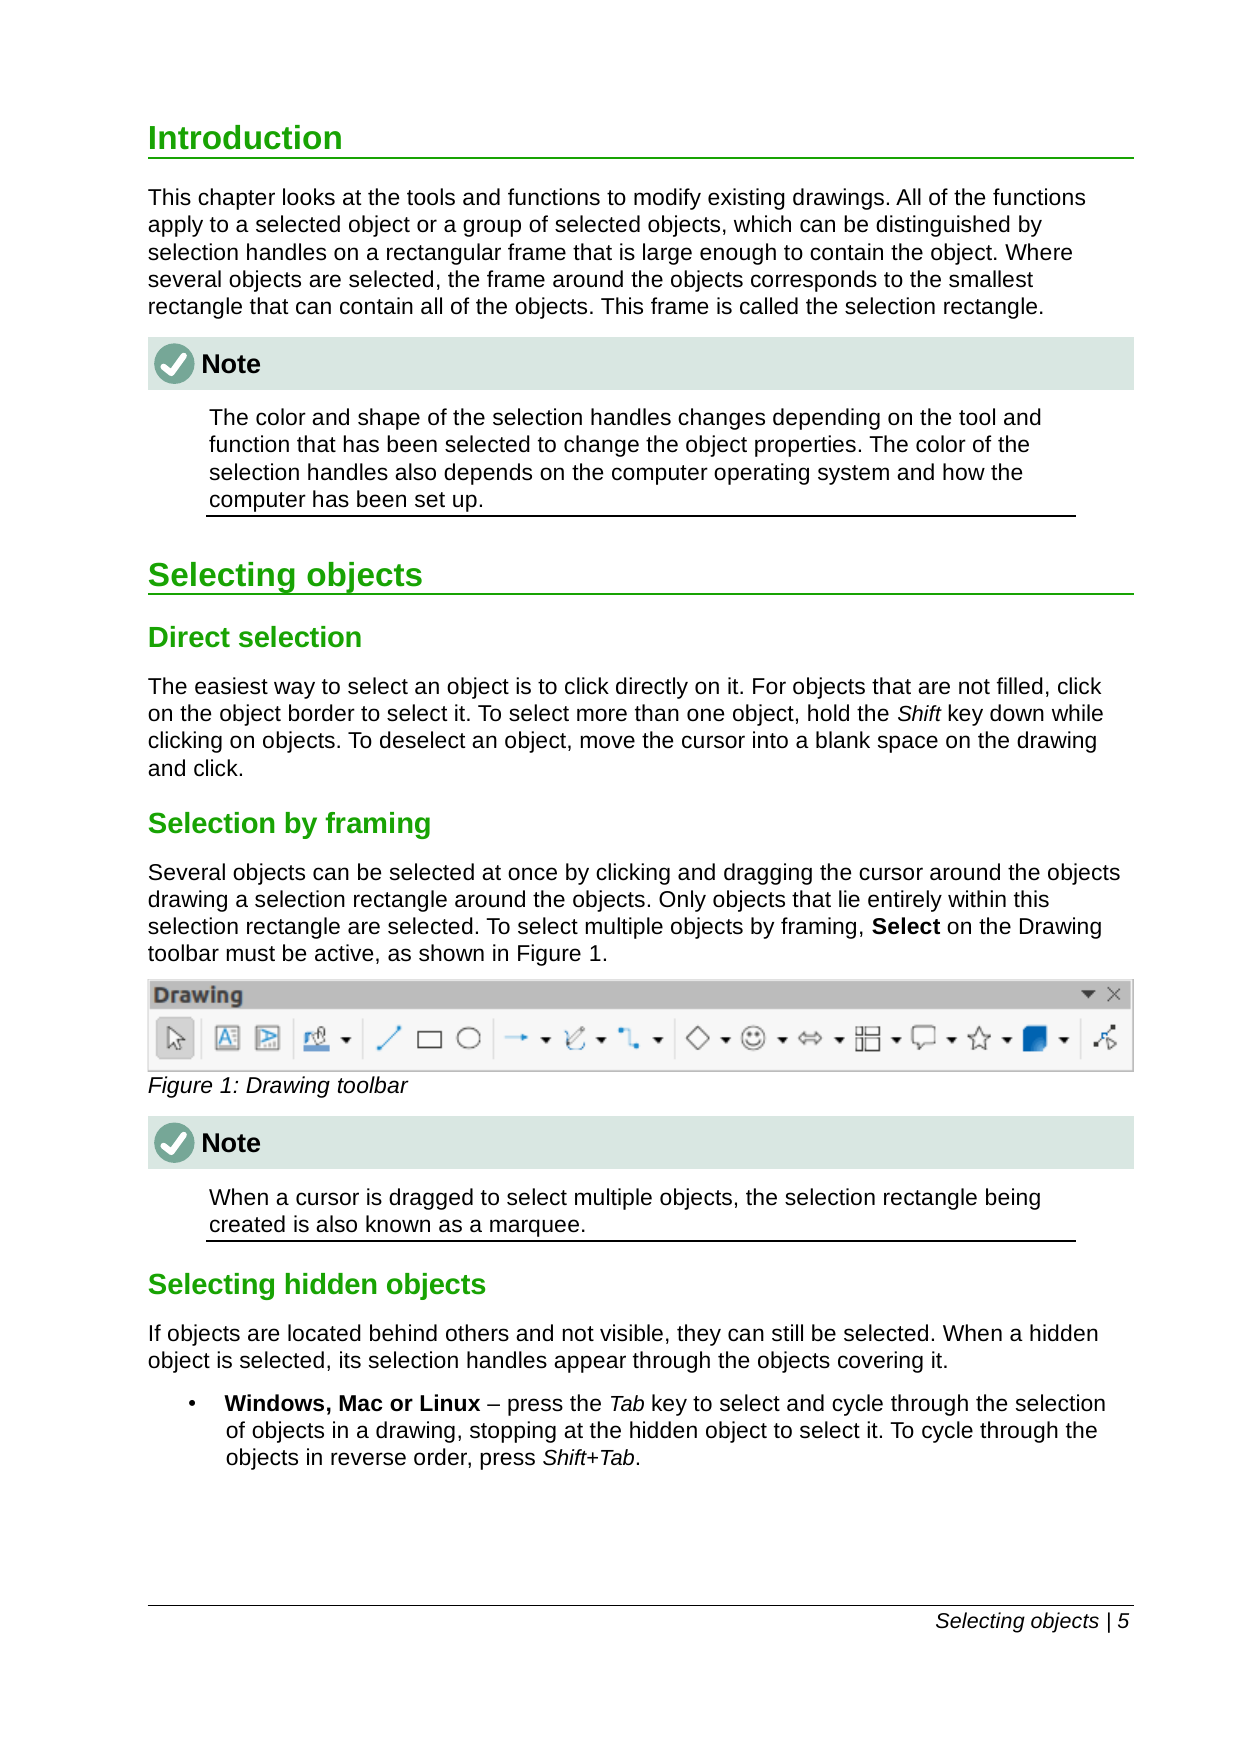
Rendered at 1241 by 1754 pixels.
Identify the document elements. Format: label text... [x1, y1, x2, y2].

picture [147, 979, 1134, 1072]
text When a cursor is dragged to select multiple objects, the selection rectangle being created is also known as a marquee. [206, 1180, 1076, 1240]
text This chapter looks at the tools and functions to modify existing drawings. All of the functions apply to a selected object or a group of selected objects, which can be distinguished by selection handles on a rectangular frame that is large enough to contain the object. Where several objects are selected, the frame around the objects corresponds to the smallest rectangle that can contain all of the objects. This frame is called the selection rectangle. [148, 184, 1134, 319]
subtitle Selection by framing [148, 806, 1134, 839]
subtitle Note [148, 337, 1134, 390]
text The easiest way to select an object is to click directly on it. For objects that are not filled, click on the object border to select it. To select more than one object, hold the Shift key down while clicking on objects. To deselect an object, move the cursor into a blank space on the drawing and click. [148, 673, 1134, 781]
subtitle Selecting hidden objects [148, 1267, 1134, 1301]
text If objects are located behind others and not visible, they can still be selected. When a hidden object is selected, its selection handles appear through the objects covering it. [148, 1319, 1134, 1373]
subtitle Note [148, 1116, 1134, 1169]
subtitle Introduction [148, 118, 1134, 157]
text Figure 1: Drawing toolbar [148, 1072, 1134, 1098]
text Several objects can be selected at once by clicking and dragging the cursor around the objects drawing a selection rectangle around the objects. Only objects that lie entirely within this selection rectangle are selected. To select multiple objects by framing, Select on the Drawing toolbar must be active, as shown in Figure 1. [148, 858, 1134, 967]
list Windows, Mac or Linux – press the Tab key to select and cycle through the selection of objects in a drawing, stopping at the hidden object to select it. To cycle through the objects in reverse order, press Shift+Tab. [185, 1386, 1134, 1470]
text The color and shape of the selection handles changes depending on the tool and function that has been selected to change the object properties. The color of the selection handles also depends on the computer operating system and how the computer has been set up. [206, 401, 1076, 515]
subtitle Selecting objects [148, 555, 1134, 593]
subtitle Direct selection [148, 620, 1134, 654]
